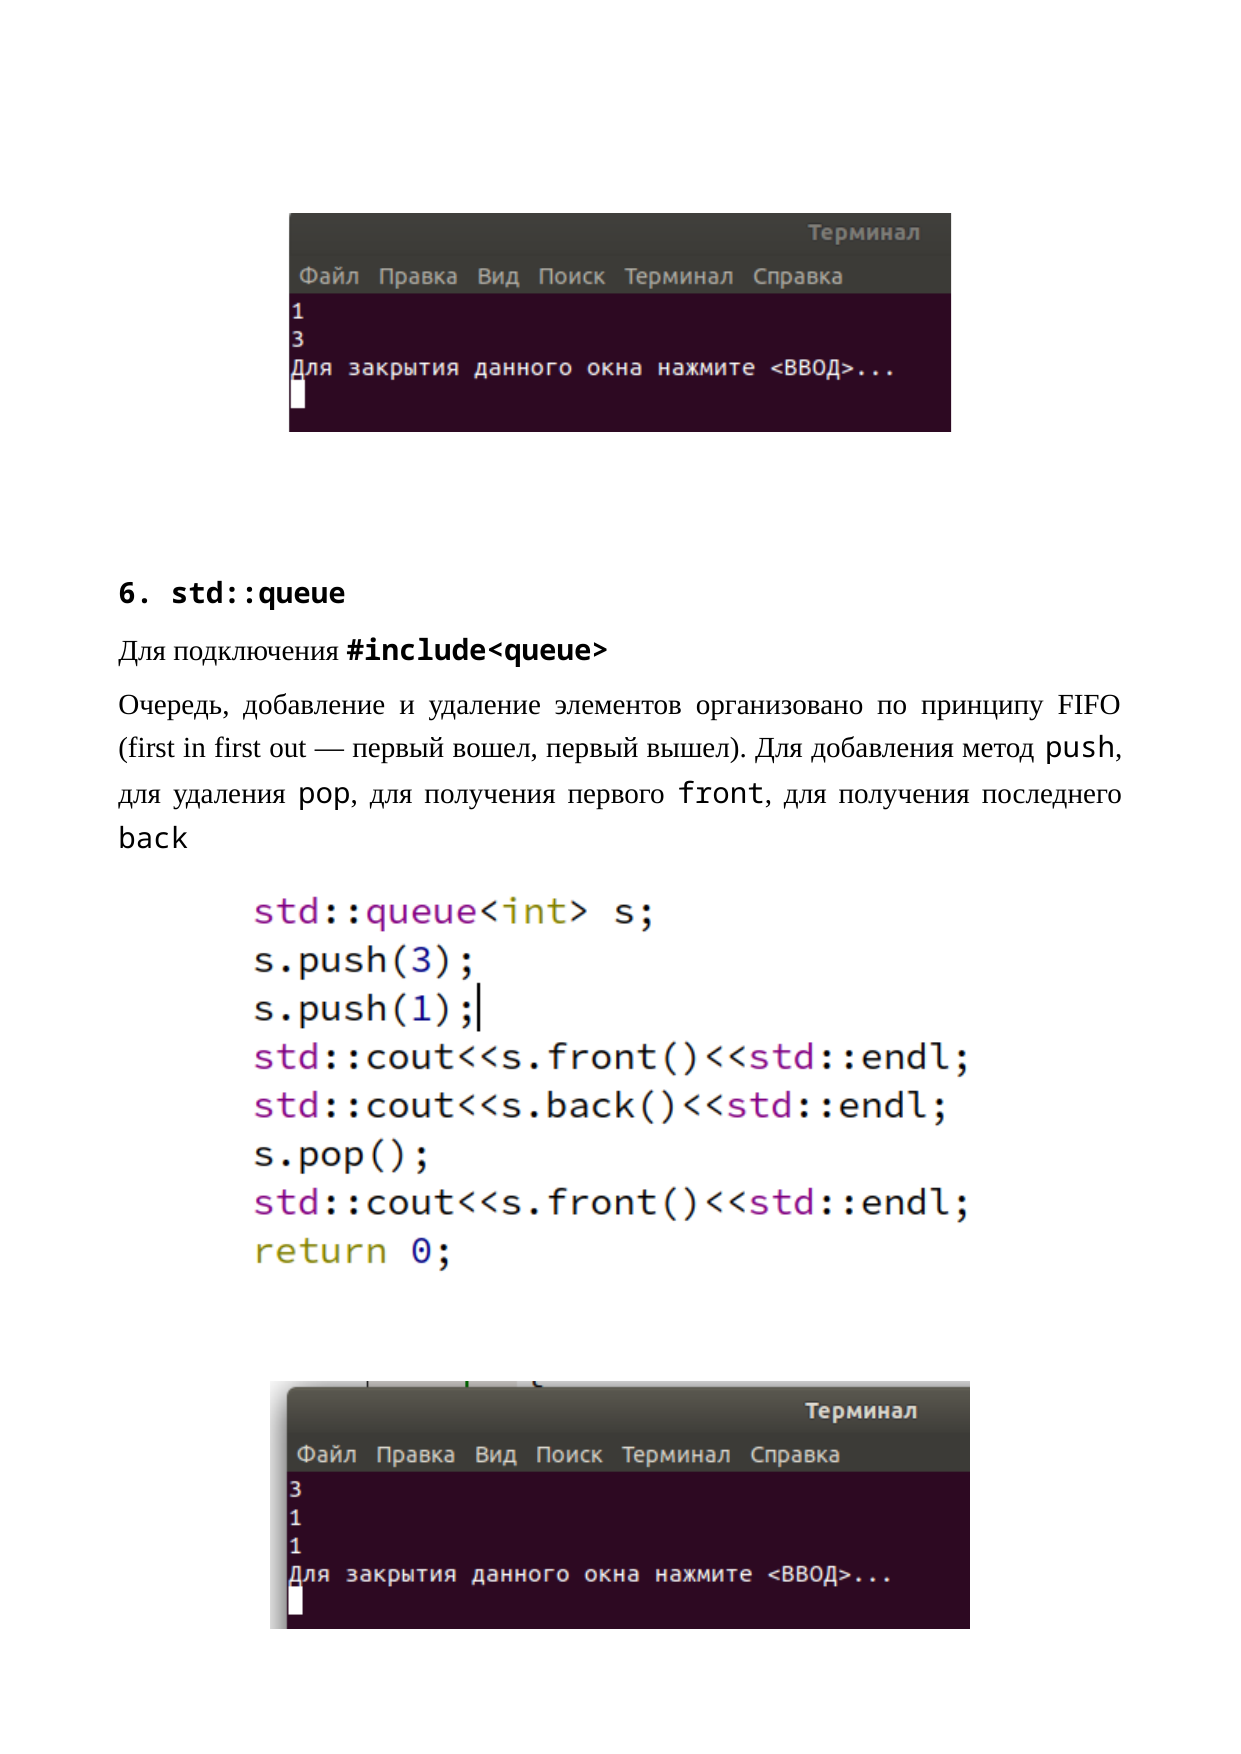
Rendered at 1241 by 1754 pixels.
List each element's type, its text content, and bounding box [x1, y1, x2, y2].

picture [270, 1381, 970, 1629]
text Очередь, добавление и удаление элементов организовано по принципу FIFO (first in first out — первый вошел, первый вышел). Для добавления метод push, для удаления pop, для получения первого front, для получения последнего back [118, 687, 1122, 857]
text 6. std::queue [118, 572, 1122, 612]
picture [288, 213, 952, 432]
picture [230, 869, 1010, 1282]
text Для подключения #include<queue> [118, 629, 1122, 669]
